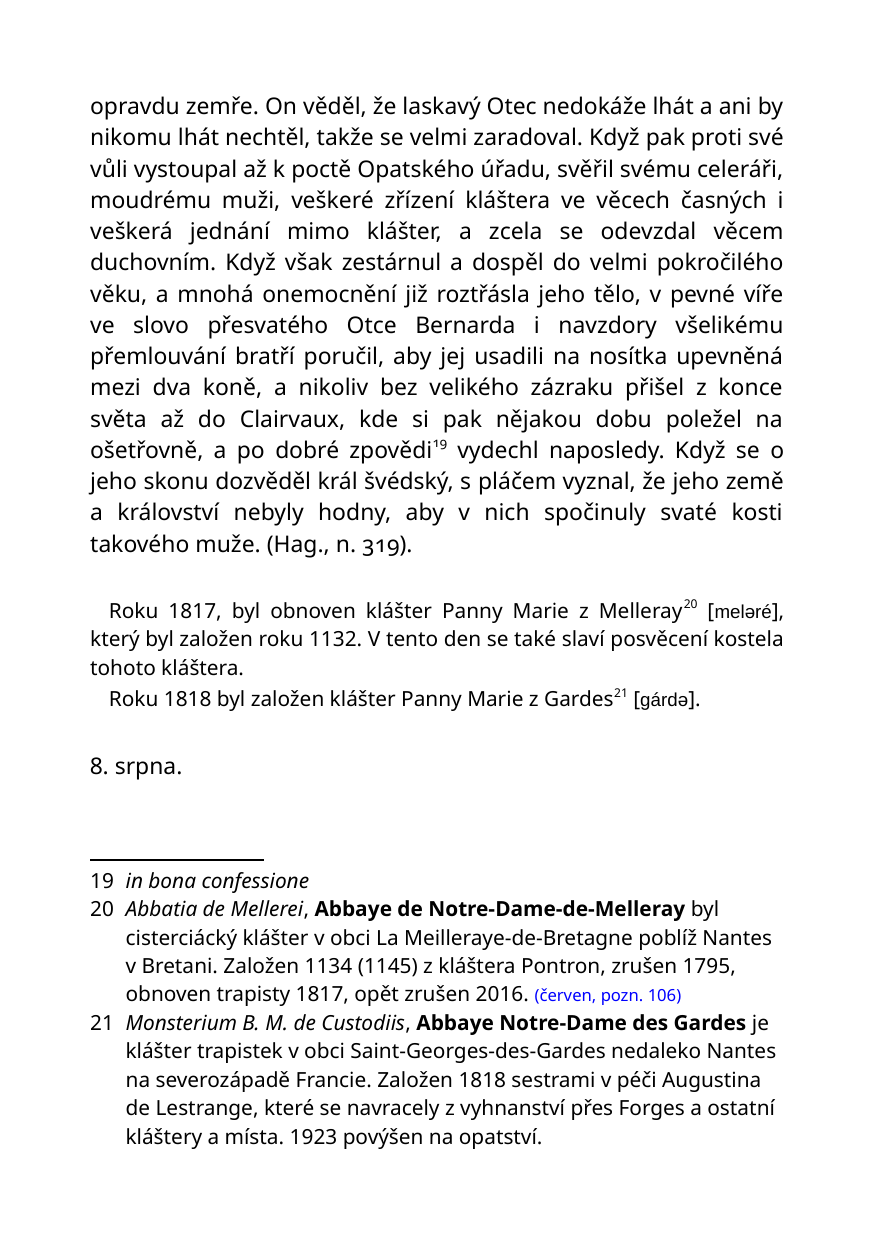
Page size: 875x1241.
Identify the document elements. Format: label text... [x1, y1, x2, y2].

text Roku 1817, byl obnoven klášter Panny Marie z Melleray [meləré], který byl založen roku 1132. V tento den se také slaví posvěcení kostela tohoto kláštera. [90, 596, 784, 681]
text Monsterium B. M. de Custodiis, Abbaye Notre-Dame des Gardes je klášter trapistek v obci Saint-Georges-des-Gardes nedaleko Nantes na severozápadě Francie. Založen 1818 sestrami v péči Augustina de Lestrange, které se navracely z vyhnanství přes Forges a ostatní kláštery a místa. 1923 povýšen na opatství. [90, 1008, 784, 1150]
text Roku 1818 byl založen klášter Panny Marie z Gardes [gárdə]. [90, 684, 784, 713]
text in bona confessione [90, 866, 784, 894]
text Abbatia de Mellerei, Abbaye de Notre-Dame-de-Melleray byl cisterciácký klášter v obci La Meilleraye-de-Bretagne poblíž Nantes v Bretani. Založen 1134 (1145) z kláštera Pontron, zrušen 1795, obnoven trapisty 1817, opět zrušen 2016. (červen, pozn. 106) [90, 894, 784, 1008]
text opravdu zemře. On věděl, že laskavý Otec nedokáže lhát a ani by nikomu lhát nechtěl, takže se velmi zaradoval. Když pak proti své vůli vystoupal až k poctě Opatského úřadu, svěřil svému celeráři, moudrému muži, veškeré zřízení kláštera ve věcech časných i veškerá jednání mimo klášter, a zcela se odevzdal věcem duchovním. Když však zestárnul a dospěl do velmi pokročilého věku, a mnohá onemocnění již roztřásla jeho tělo, v pevné víře ve slovo přesvatého Otce Bernarda i navzdory všelikému přemlouvání bratří poručil, aby jej usadili na nosítka upevněná mezi dva koně, a nikoliv bez velikého zázraku přišel z konce světa až do Clairvaux, kde si pak nějakou dobu poležel na ošetřovně, a po dobré zpovědi vydechl naposledy. Když se o jeho skonu dozvěděl král švédský, s pláčem vyznal, že jeho země a království nebyly hodny, aby v nich spočinuly svaté kosti takového muže. (Hag., n. 319). [90, 90, 784, 559]
text 8. srpna. [90, 750, 784, 781]
